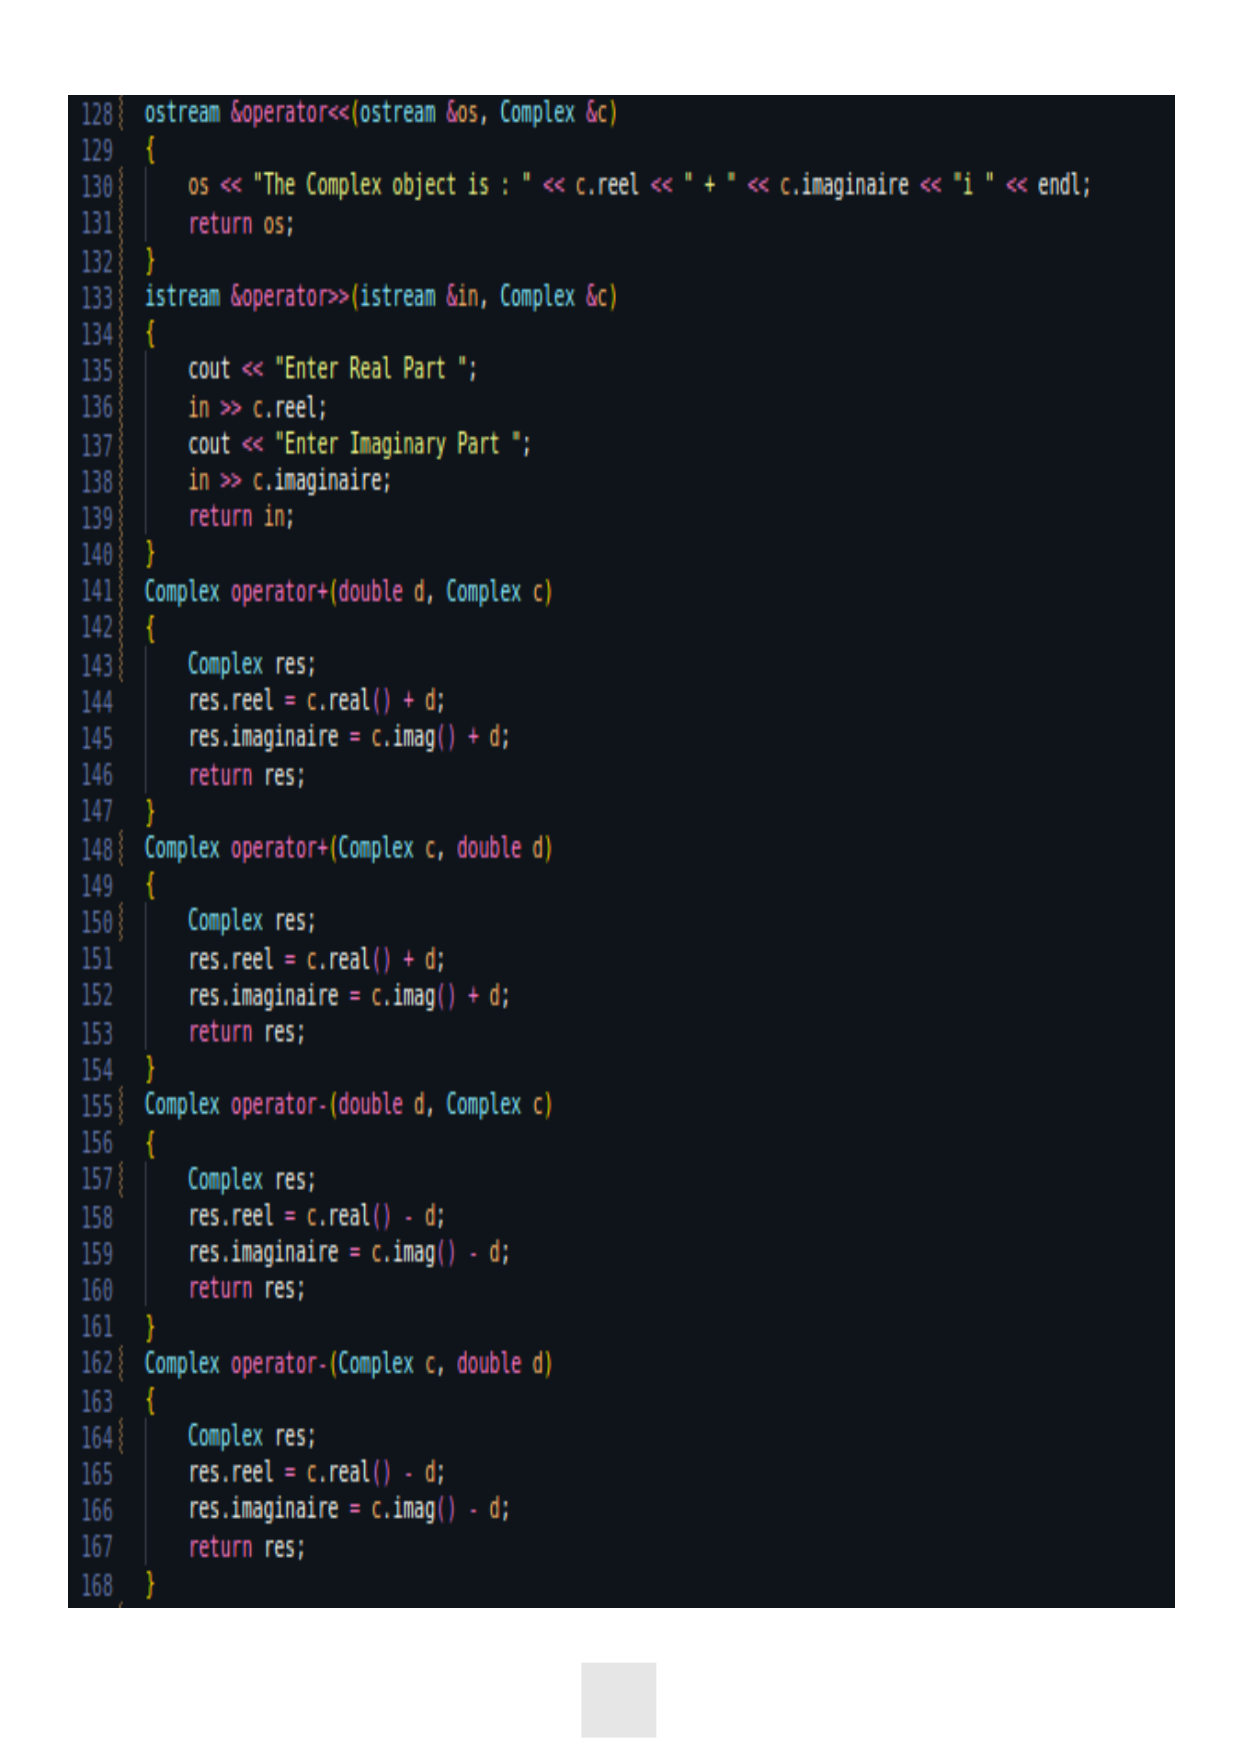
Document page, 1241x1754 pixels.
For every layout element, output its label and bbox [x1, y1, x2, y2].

picture [68, 95, 1175, 1608]
